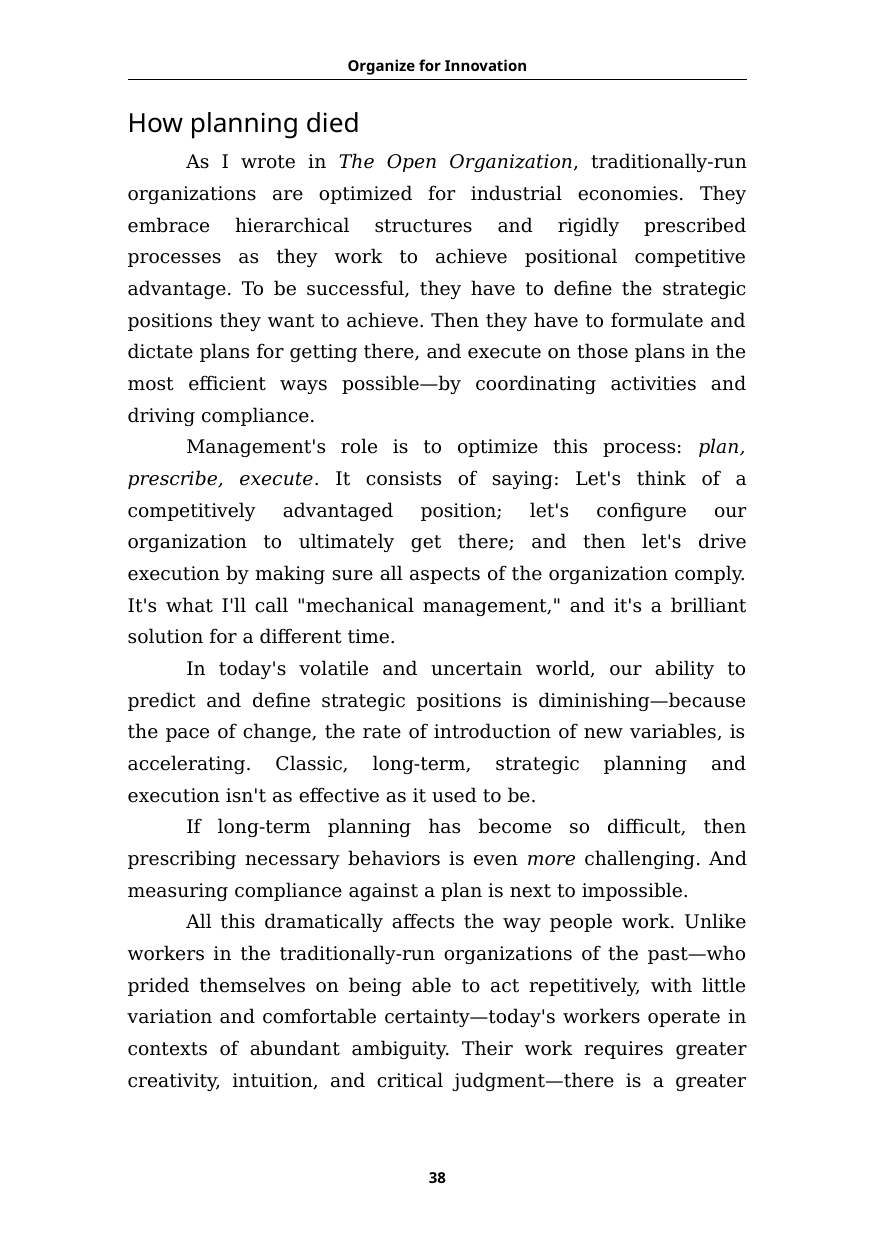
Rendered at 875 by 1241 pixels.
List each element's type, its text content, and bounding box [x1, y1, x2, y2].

text If long-term planning has become so difficult, then prescribing necessary behaviors is even more challenging. And measuring compliance against a plan is next to impossible. [127, 817, 747, 902]
text Management's role is to optimize this process: plan, prescribe, execute. It consists of saying: Let's think of a competitively advantaged position; let's configure our organization to ultimately get there; and then let's drive execution by making sure all aspects of the organization comply. It's what I'll call "mechanical management," and it's a brilliant solution for a different time. [127, 437, 747, 648]
text All this dramatically affects the way people work. Unlike workers in the traditionally-run organizations of the past—who prided themselves on being able to act repetitively, with little variation and comfortable certainty—today's workers operate in contexts of abundant ambiguity. Their work requires greater creativity, intuition, and critical judgment—there is a greater [127, 912, 747, 1092]
text As I wrote in The Open Organization, traditionally-run organizations are optimized for industrial economies. They embrace hierarchical structures and rigidly prescribed processes as they work to achieve positional competitive advantage. To be successful, they have to define the strategic positions they want to achieve. Then they have to formulate and dictate plans for getting there, and execute on those plans in the most efficient ways possible—by coordinating activities and driving compliance. [127, 152, 747, 427]
text In today's volatile and uncertain world, our ability to predict and define strategic positions is diminishing—because the pace of change, the rate of introduction of new variables, is accelerating. Classic, long-term, strategic planning and execution isn't as effective as it used to be. [127, 658, 747, 807]
subtitle How planning died [127, 109, 747, 139]
